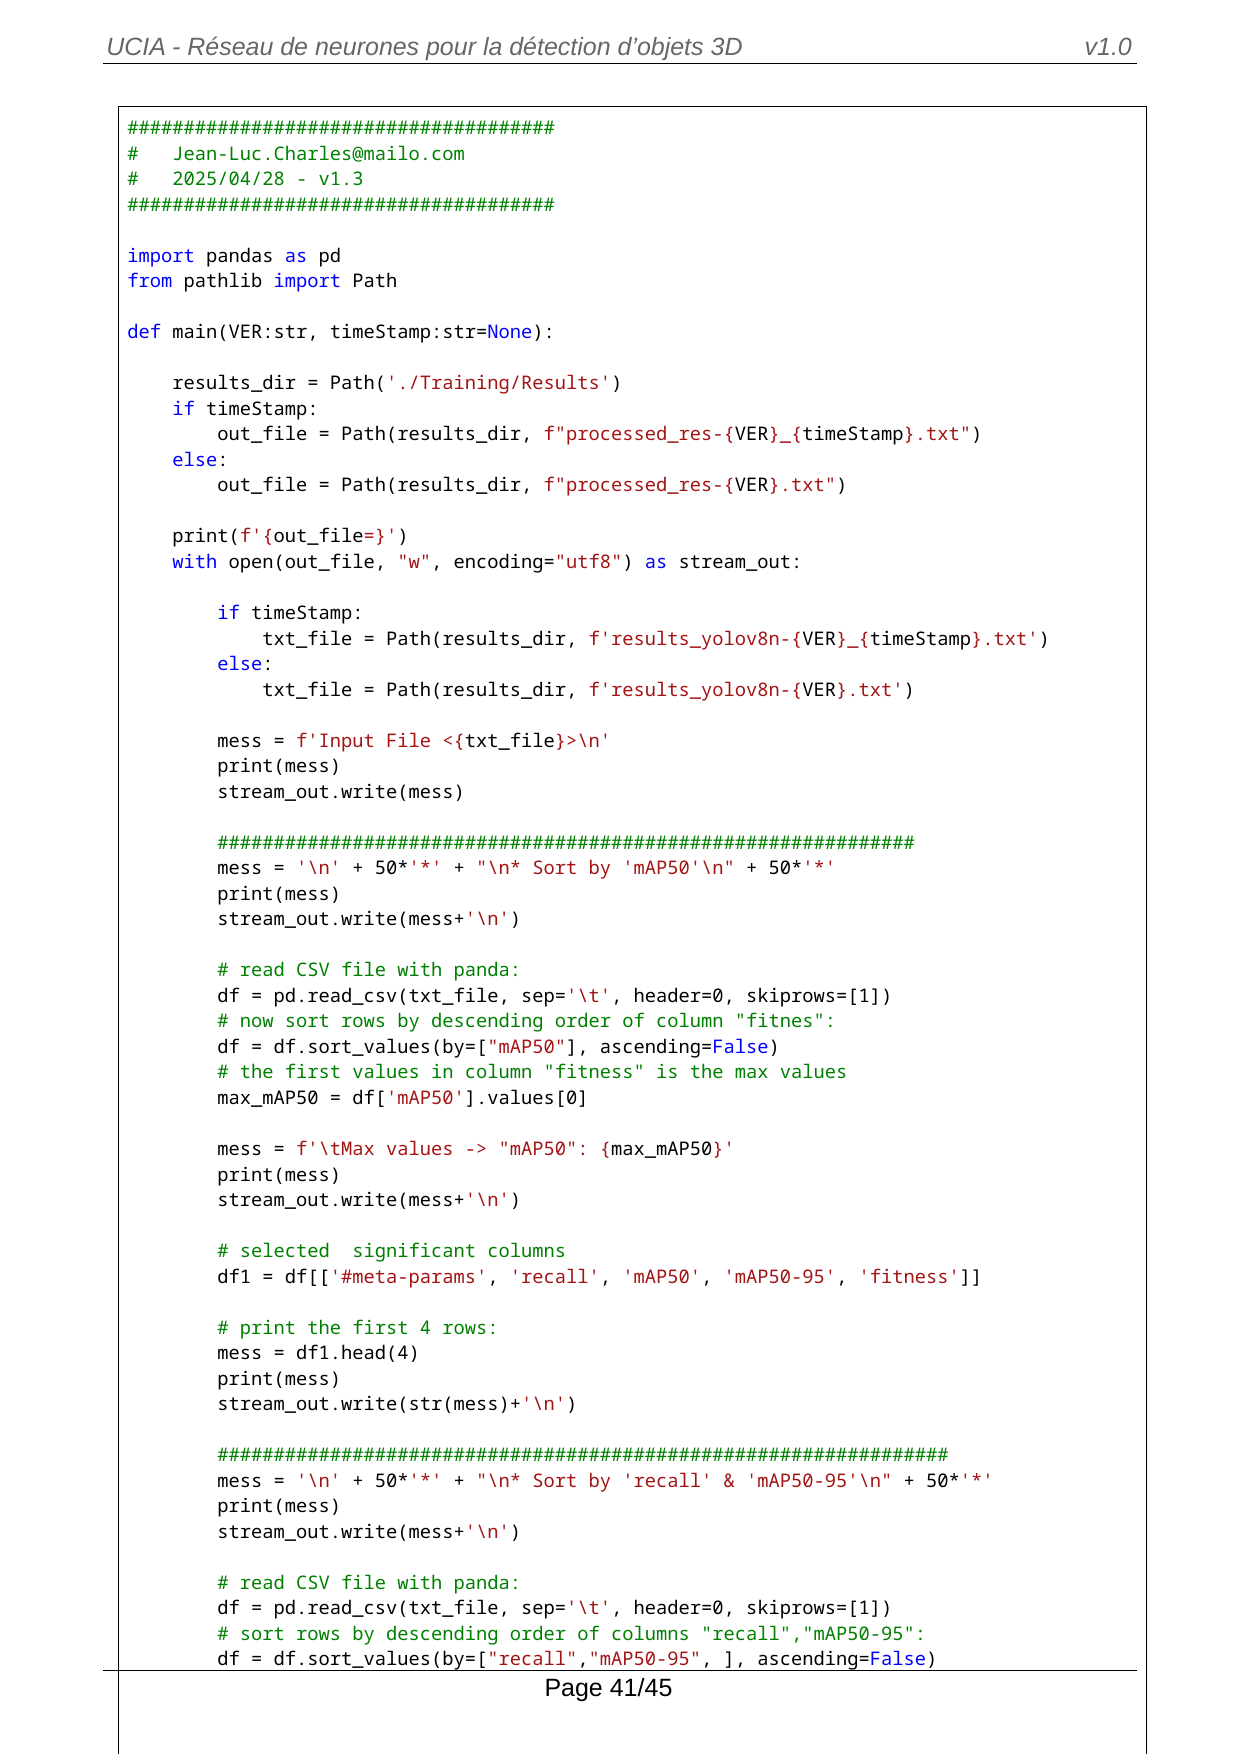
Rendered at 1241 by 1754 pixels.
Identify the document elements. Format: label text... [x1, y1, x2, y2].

text txt_file = Path(results_dir, f'results_yolov8n-{VER}.txt') [127, 676, 1137, 701]
text mess = f'\tMax values -> "mAP50": {max_mAP50}' [127, 1135, 1137, 1161]
text df1 = df[['#meta-params', 'recall', 'mAP50', 'mAP50-95', 'fitness']] [127, 1263, 1137, 1288]
text # now sort rows by descending order of column "fitnes": [127, 1008, 1137, 1033]
text mess = f'Input File <{txt_file}>\n' [127, 727, 1137, 752]
text mess = df1.head(4) [127, 1339, 1137, 1365]
text print(mess) [127, 1493, 1137, 1518]
text out_file = Path(results_dir, f"processed_res-{VER}_{timeStamp}.txt") [127, 421, 1137, 446]
text if timeStamp: [127, 599, 1137, 625]
text stream_out.write(str(mess)+'\n') [127, 1391, 1137, 1416]
text max_mAP50 = df['mAP50'].values[0] [127, 1084, 1137, 1110]
text from pathlib import Path [127, 268, 1137, 293]
text if timeStamp: [127, 395, 1137, 421]
text df = df.sort_values(by=["recall","mAP50-95", ], ascending=False) [127, 1646, 1137, 1669]
text ############################################################## [127, 829, 1137, 854]
text print(f'{out_file=}') [127, 523, 1137, 548]
text else: [127, 446, 1137, 472]
text stream_out.write(mess+'\n') [127, 1186, 1137, 1212]
text # read CSV file with panda: [127, 957, 1137, 982]
text print(mess) [127, 1365, 1137, 1391]
text print(mess) [127, 1161, 1137, 1186]
text out_file = Path(results_dir, f"processed_res-{VER}.txt") [127, 472, 1137, 497]
text import pandas as pd [127, 242, 1137, 268]
text ###################################### [127, 114, 1137, 140]
text stream_out.write(mess+'\n') [127, 906, 1137, 931]
text # print the first 4 rows: [127, 1314, 1137, 1339]
text print(mess) [127, 880, 1137, 906]
text print(mess) [127, 752, 1137, 778]
text def main(VER:str, timeStamp:str=None): [127, 319, 1137, 344]
text txt_file = Path(results_dir, f'results_yolov8n-{VER}_{timeStamp}.txt') [127, 625, 1137, 650]
text else: [127, 650, 1137, 676]
text # read CSV file with panda: [127, 1569, 1137, 1595]
text mess = '\n' + 50*'*' + "\n* Sort by 'recall' & 'mAP50-95'\n" + 50*'*' [127, 1467, 1137, 1493]
text # selected significant columns [127, 1237, 1137, 1263]
text df = df.sort_values(by=["mAP50"], ascending=False) [127, 1033, 1137, 1059]
text stream_out.write(mess) [127, 778, 1137, 803]
text ###################################### [127, 191, 1137, 217]
text df = pd.read_csv(txt_file, sep='\t', header=0, skiprows=[1]) [127, 1595, 1137, 1620]
text with open(out_file, "w", encoding="utf8") as stream_out: [127, 548, 1137, 574]
text # 2025/04/28 - v1.3 [127, 166, 1137, 191]
text # Jean-Luc.Charles@mailo.com [127, 140, 1137, 166]
text # sort rows by descending order of columns "recall","mAP50-95": [127, 1620, 1137, 1646]
text results_dir = Path('./Training/Results') [127, 370, 1137, 395]
text stream_out.write(mess+'\n') [127, 1518, 1137, 1544]
text mess = '\n' + 50*'*' + "\n* Sort by 'mAP50'\n" + 50*'*' [127, 854, 1137, 880]
text df = pd.read_csv(txt_file, sep='\t', header=0, skiprows=[1]) [127, 982, 1137, 1008]
text # the first values in column "fitness" is the max values [127, 1059, 1137, 1084]
text ################################################################# [127, 1442, 1137, 1467]
